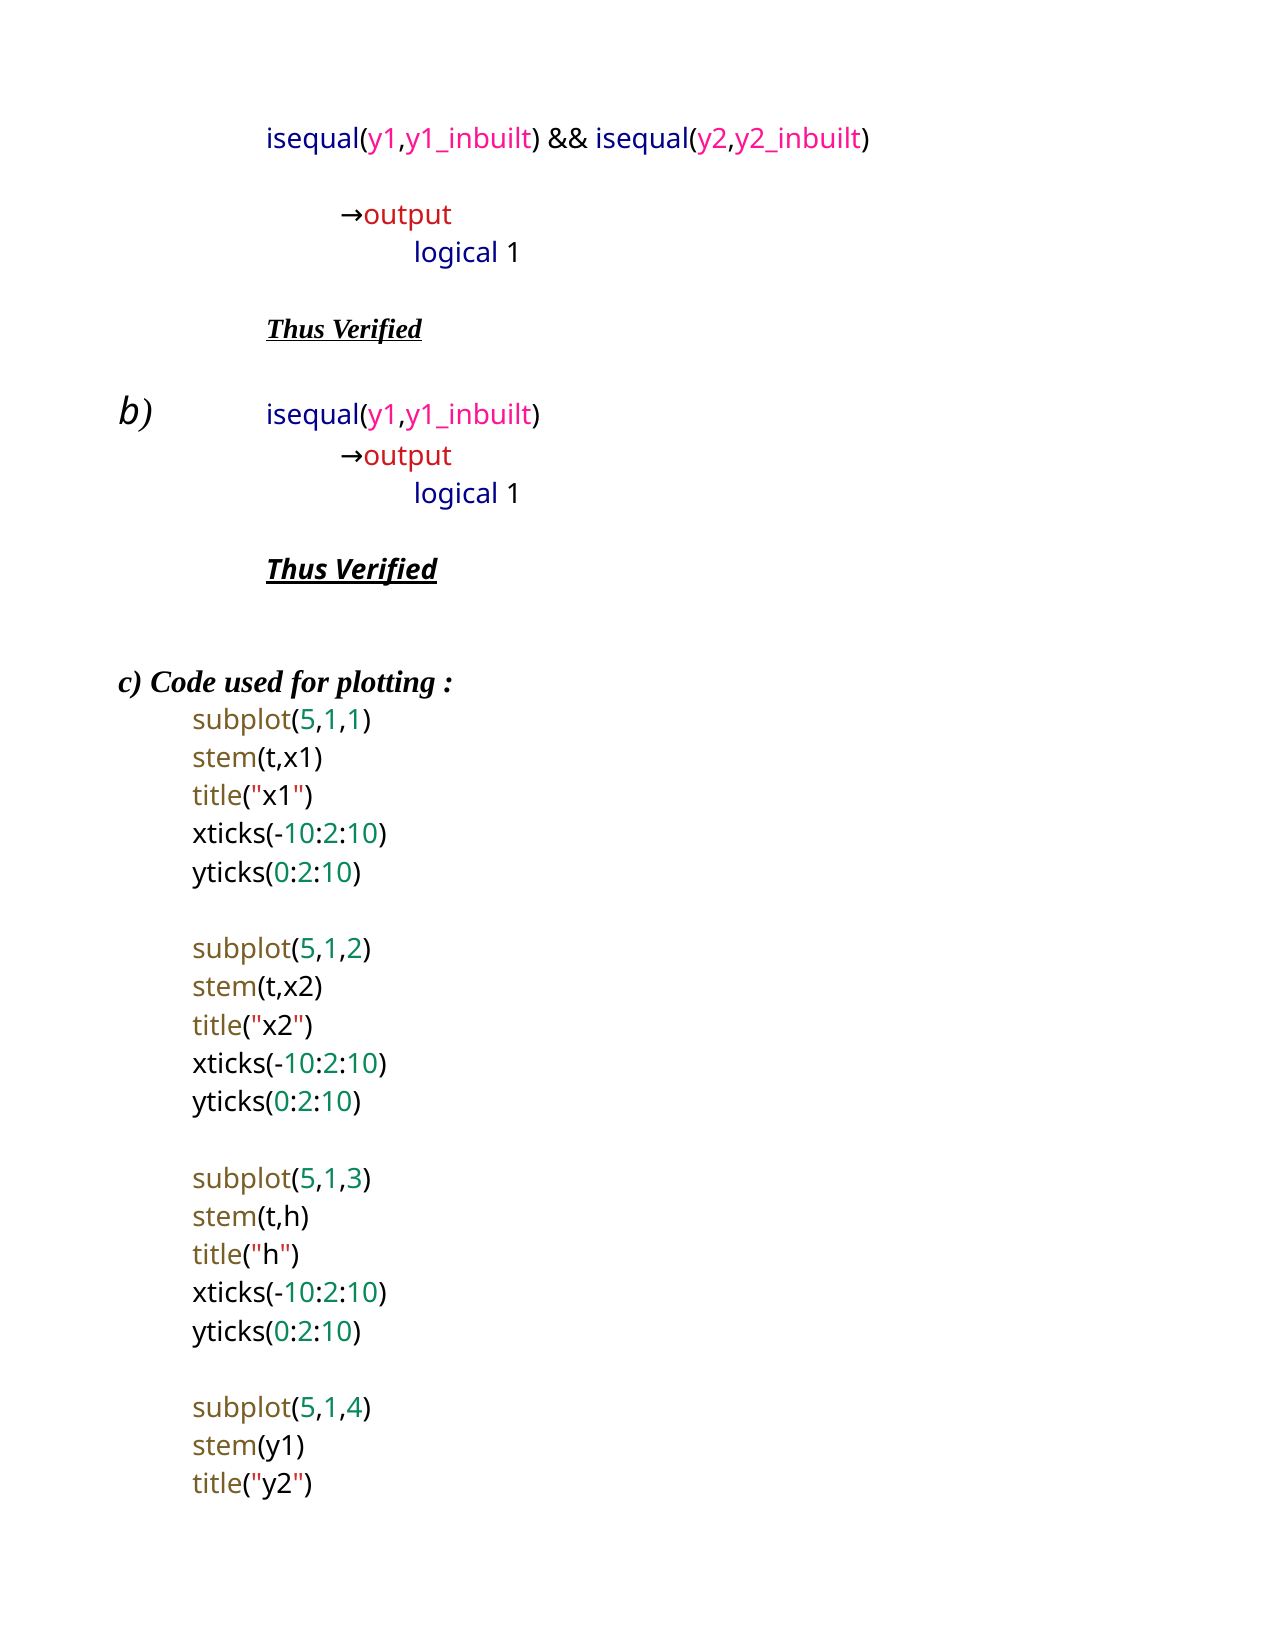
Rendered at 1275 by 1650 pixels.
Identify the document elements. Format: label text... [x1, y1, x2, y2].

text xticks(-10:2:10) [118, 1273, 1157, 1311]
text subplot(5,1,1) [118, 699, 1157, 737]
text xticks(-10:2:10) [118, 814, 1157, 852]
text xticks(-10:2:10) [118, 1043, 1157, 1081]
text subplot(5,1,2) [118, 928, 1157, 967]
text subplot(5,1,3) [118, 1158, 1157, 1196]
text →output [118, 435, 1157, 473]
text title("y2") [118, 1464, 1157, 1502]
text stem(t,x1) [118, 737, 1157, 776]
text title("h") [118, 1234, 1157, 1273]
text logical 1 [118, 232, 1157, 270]
text logical 1 [118, 473, 1157, 511]
text yticks(0:2:10) [118, 852, 1157, 890]
text Thus Verified [118, 549, 1157, 587]
text isequal(y1,y1_inbuilt) && isequal(y2,y2_inbuilt) [118, 118, 1157, 156]
text Thus Verified [118, 308, 1157, 346]
text stem(t,h) [118, 1196, 1157, 1234]
text stem(y1) [118, 1426, 1157, 1464]
text title("x2") [118, 1005, 1157, 1043]
text title("x1") [118, 776, 1157, 814]
text c) Code used for plotting : [118, 663, 1157, 699]
text →output [118, 194, 1157, 232]
text yticks(0:2:10) [118, 1311, 1157, 1349]
text yticks(0:2:10) [118, 1081, 1157, 1120]
text subplot(5,1,4) [118, 1387, 1157, 1426]
text b) isequal(y1,y1_inbuilt) [118, 384, 1157, 435]
text stem(t,x2) [118, 967, 1157, 1005]
